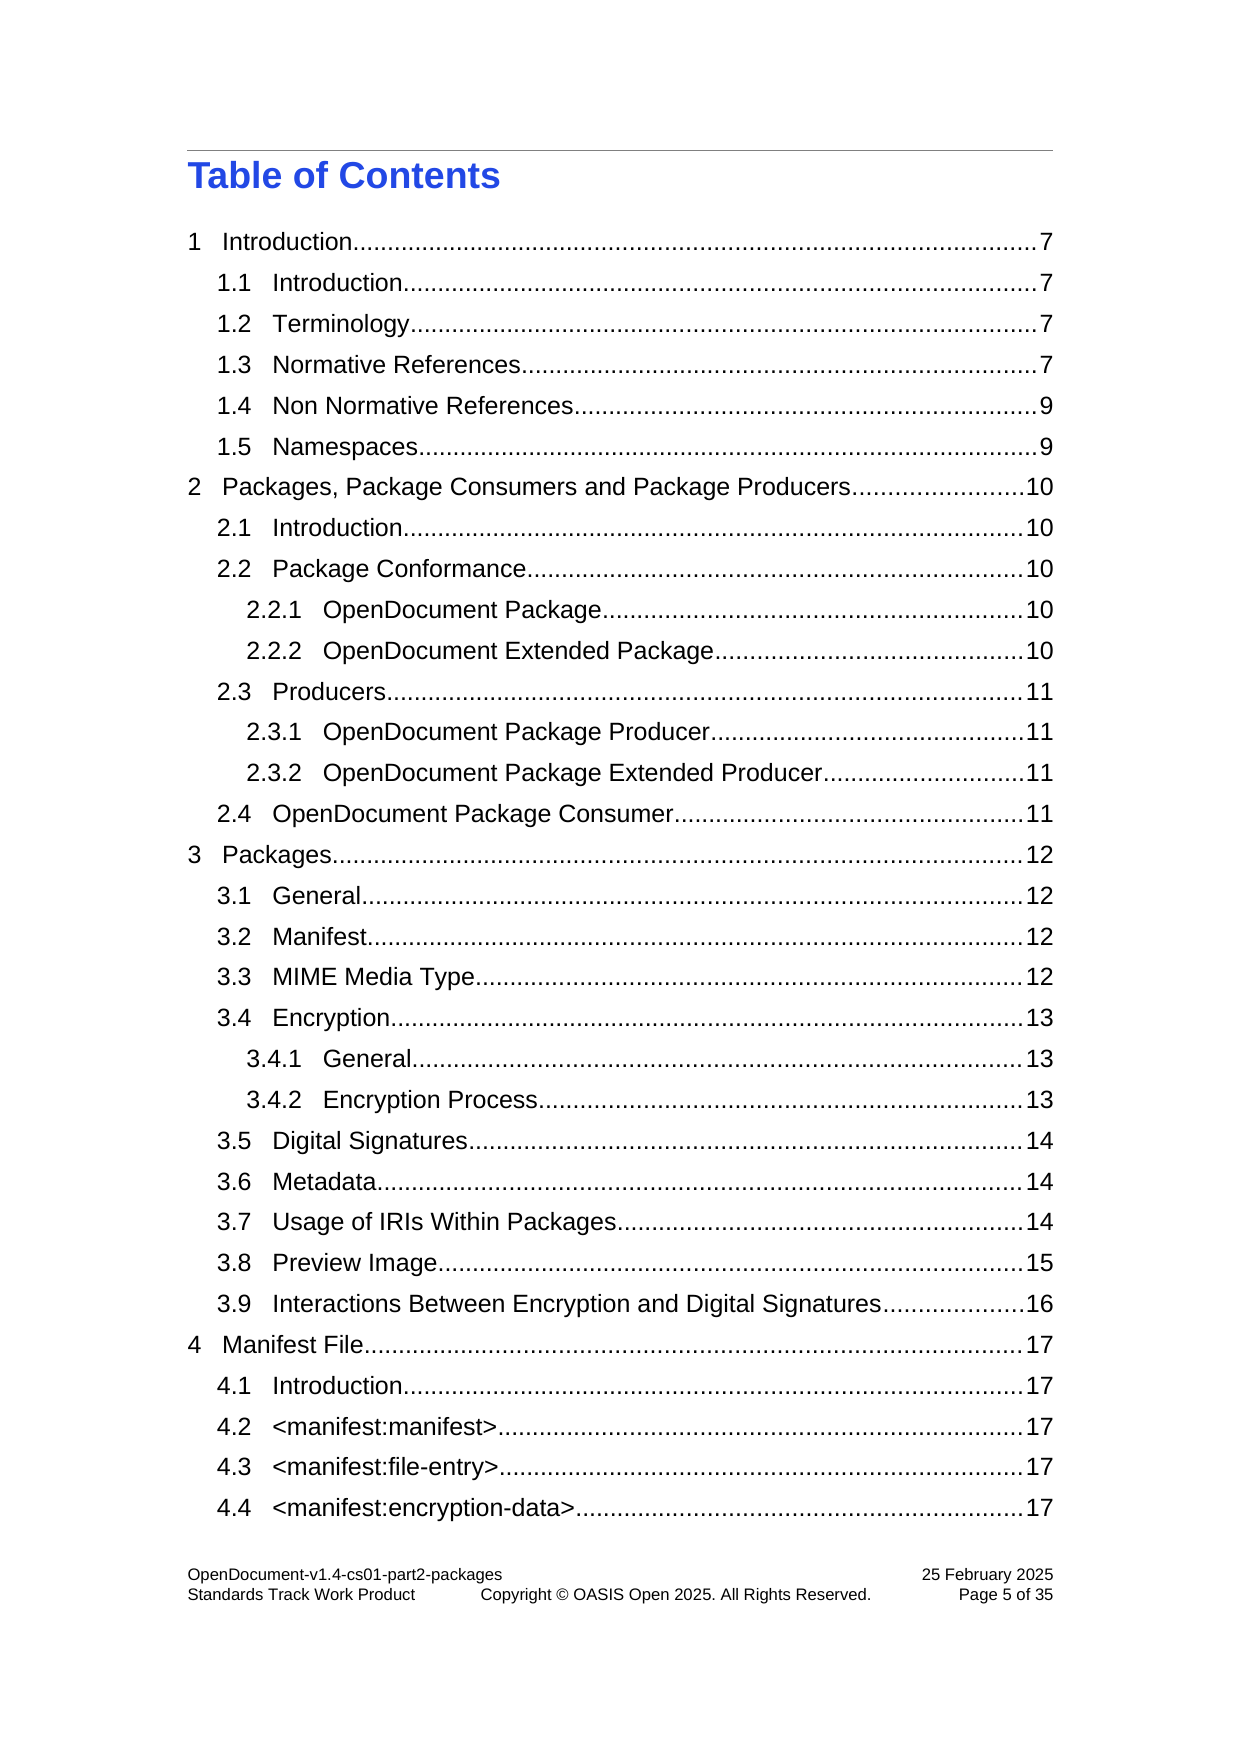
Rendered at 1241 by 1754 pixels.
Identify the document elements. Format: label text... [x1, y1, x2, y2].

text 3 Packages 12 [187, 840, 1053, 868]
text 1 Introduction 7 [187, 227, 1053, 256]
text 4 Manifest File 17 [187, 1330, 1053, 1358]
text 3.1 General 12 [217, 881, 1053, 909]
text 3.4.1 General 13 [246, 1044, 1053, 1073]
text 2.2.2 OpenDocument Extended Package 10 [246, 636, 1053, 664]
text 3.2 Manifest 12 [217, 921, 1053, 950]
text 2.2.1 OpenDocument Package 10 [246, 595, 1053, 623]
text 3.7 Usage of IRIs Within Packages 14 [217, 1207, 1053, 1236]
text 2.3 Producers 11 [217, 676, 1053, 705]
text 4.3 <manifest:file-entry> 17 [217, 1452, 1053, 1481]
text 1.1 Introduction 7 [217, 268, 1053, 297]
text 4.4 <manifest:encryption-data> 17 [217, 1493, 1053, 1522]
text 4.1 Introduction 17 [217, 1371, 1053, 1399]
text 3.3 MIME Media Type 12 [217, 962, 1053, 991]
text Table of Contents [187, 151, 1053, 196]
text 2.3.1 OpenDocument Package Producer 11 [246, 717, 1053, 746]
text 3.4 Encryption 13 [217, 1003, 1053, 1032]
text 2 Packages, Package Consumers and Package Producers 10 [187, 472, 1053, 501]
text 3.4.2 Encryption Process 13 [246, 1085, 1053, 1113]
text 1.4 Non Normative References 9 [217, 391, 1053, 419]
text 1.2 Terminology 7 [217, 309, 1053, 338]
text 3.8 Preview Image 15 [217, 1248, 1053, 1277]
text 3.9 Interactions Between Encryption and Digital Signatures 16 [217, 1289, 1053, 1318]
text 3.5 Digital Signatures 14 [217, 1126, 1053, 1154]
text 1.3 Normative References 7 [217, 350, 1053, 378]
text 2.4 OpenDocument Package Consumer 11 [217, 799, 1053, 828]
text 1.5 Namespaces 9 [217, 431, 1053, 460]
text 2.3.2 OpenDocument Package Extended Producer 11 [246, 758, 1053, 787]
text 4.2 <manifest:manifest> 17 [217, 1411, 1053, 1440]
text 2.1 Introduction 10 [217, 513, 1053, 542]
text 2.2 Package Conformance 10 [217, 554, 1053, 583]
text 3.6 Metadata 14 [217, 1166, 1053, 1195]
